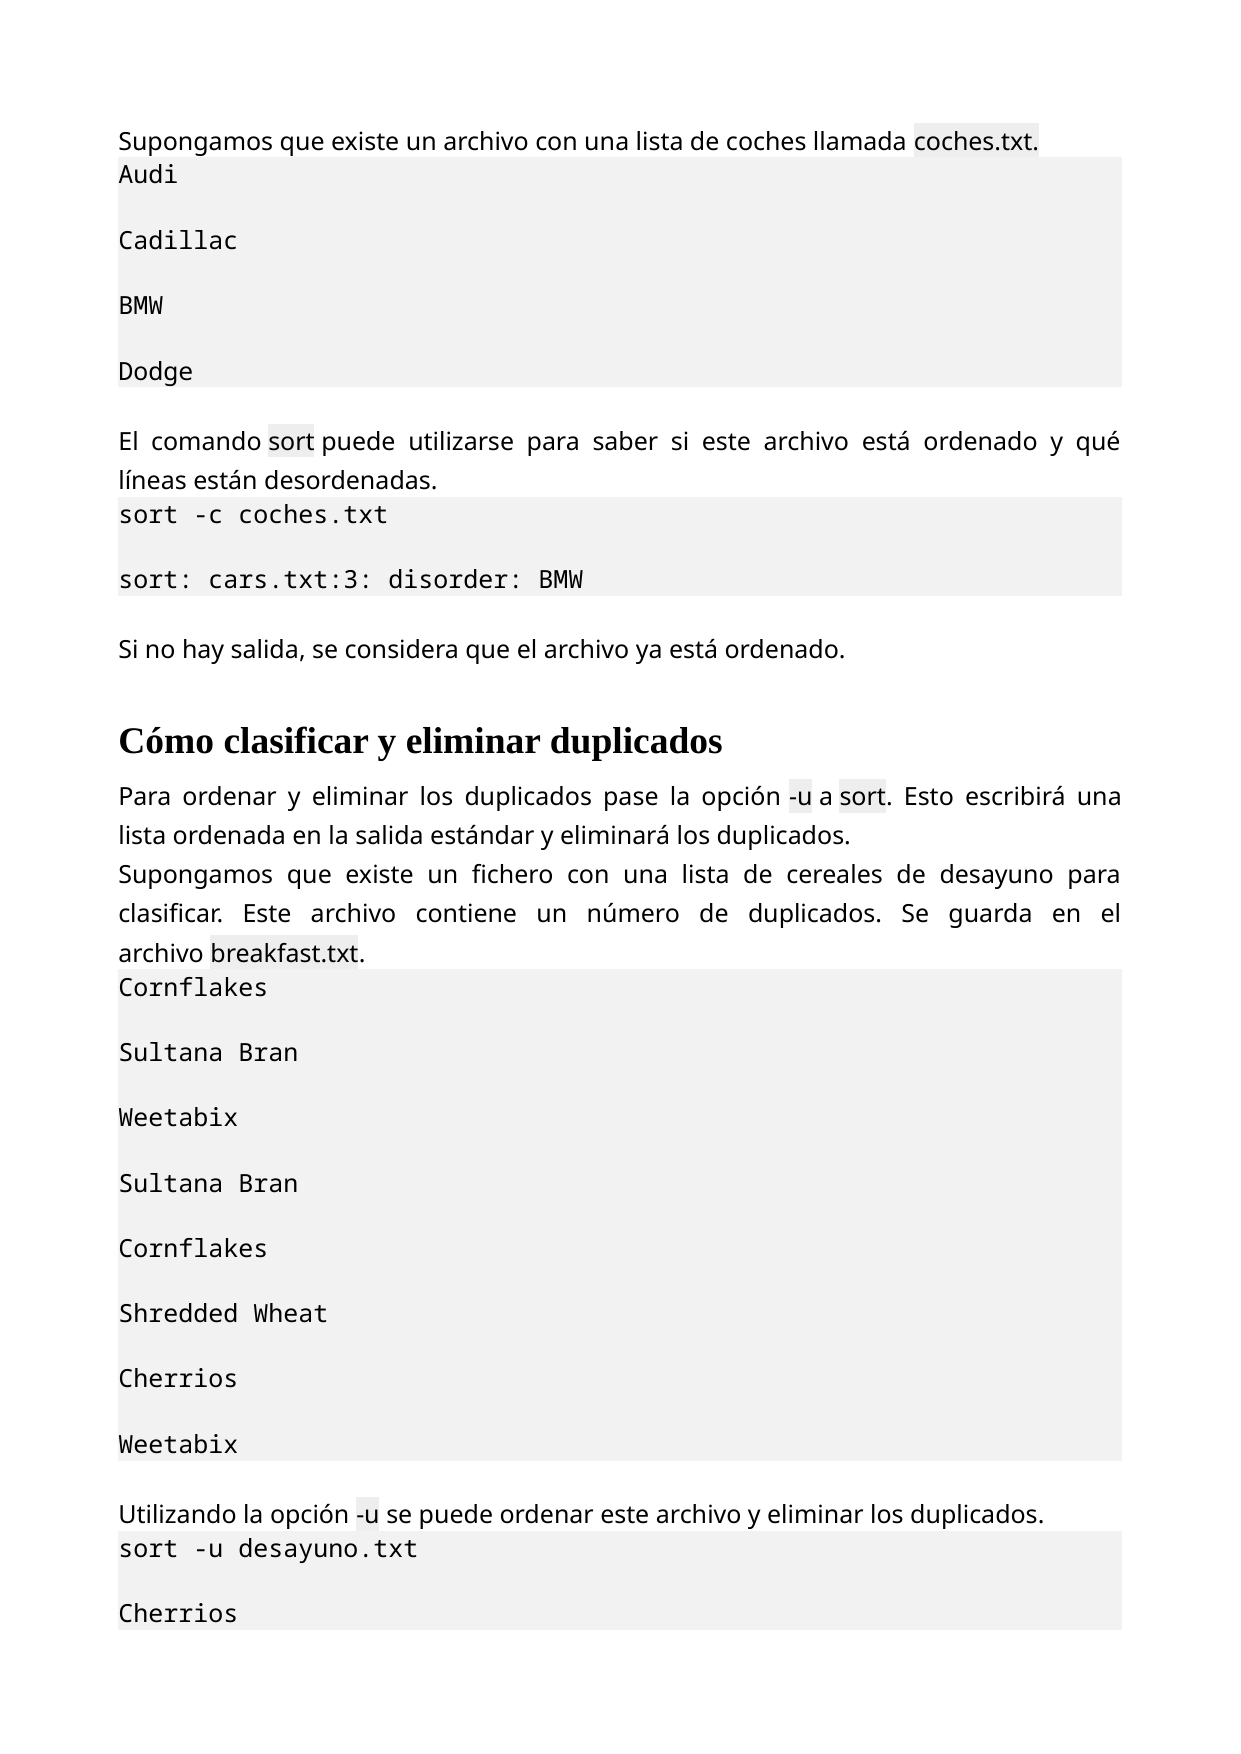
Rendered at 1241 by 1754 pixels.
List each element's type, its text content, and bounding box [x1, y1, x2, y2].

text sort -c coches.txt [118, 497, 1122, 531]
text Sultana Bran [118, 1165, 1122, 1199]
text Si no hay salida, se considera que el archivo ya está ordenado. [118, 627, 1122, 666]
text Cadillac [118, 222, 1122, 257]
text sort -u desayuno.txt [118, 1531, 1122, 1565]
text sort: cars.txt:3: disorder: BMW [118, 562, 1122, 596]
text Cornflakes [118, 969, 1122, 1003]
text Supongamos que existe un archivo con una lista de coches llamada coches.txt. [118, 118, 1122, 157]
text Para ordenar y eliminar los duplicados pase la opción -u a sort. Esto escribirá una lista ordenada en la salida estándar y eliminará los duplicados. [118, 774, 1122, 852]
text BMW [118, 288, 1122, 322]
text Sultana Bran [118, 1034, 1122, 1069]
text Supongamos que existe un fichero con una lista de cereales de desayuno para clasificar. Este archivo contiene un número de duplicados. Se guarda en el archivo breakfast.txt. [118, 852, 1122, 969]
text Weetabix [118, 1426, 1122, 1461]
text Cherrios [118, 1361, 1122, 1395]
text Shredded Wheat [118, 1296, 1122, 1330]
text Dodge [118, 353, 1122, 387]
text Audi [118, 157, 1122, 191]
text Weetabix [118, 1100, 1122, 1134]
text Cornflakes [118, 1231, 1122, 1264]
subtitle Cómo clasificar y eliminar duplicados [118, 718, 1122, 761]
text Cherrios [118, 1596, 1122, 1630]
text El comando sort puede utilizarse para saber si este archivo está ordenado y qué líneas están desordenadas. [118, 418, 1122, 497]
text Utilizando la opción -u se puede ordenar este archivo y eliminar los duplicados. [118, 1492, 1122, 1531]
